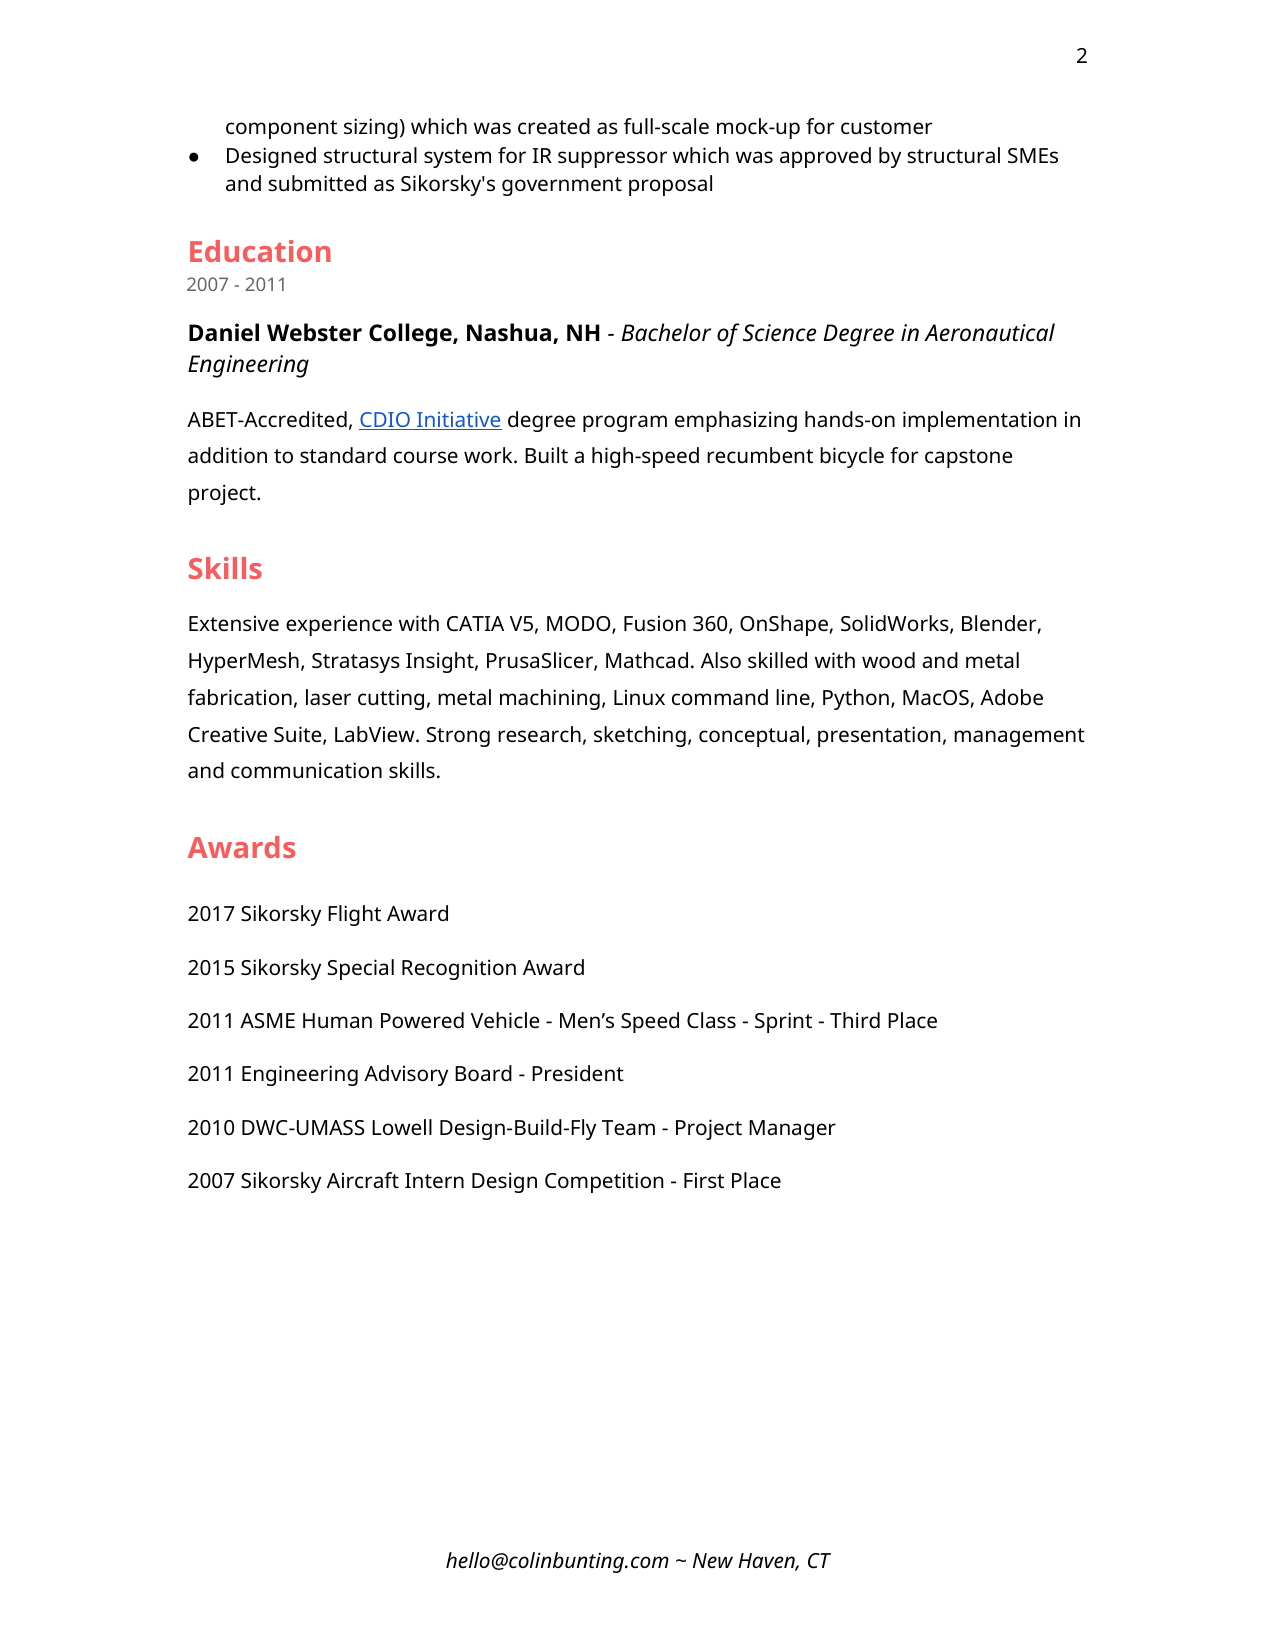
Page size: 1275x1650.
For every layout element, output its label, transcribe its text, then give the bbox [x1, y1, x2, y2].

list component sizing) which was created as full-scale mock-up for customer [187, 112, 1087, 141]
text 2011 ASME Human Powered Vehicle - Men’s Speed Class - Sprint - Third Place [187, 1006, 1087, 1034]
text ABET-Accredited, CDIO Initiative degree program emphasizing hands-on implementation in addition to standard course work. Built a high-speed recumbent bicycle for capstone project. [187, 405, 1087, 507]
text 2007 Sikorsky Aircraft Intern Design Competition - First Place [187, 1166, 1087, 1195]
list Designed structural system for IR suppressor which was approved by structural SMEs and submitted as Sikorsky's government proposal [187, 141, 1087, 198]
subtitle Daniel Webster College, Nashua, NH - Bachelor of Science Degree in Aeronautical Engineering [187, 317, 1087, 380]
subtitle 2007 - 2011 [186, 271, 1091, 296]
subtitle Skills [187, 549, 1091, 588]
subtitle Awards [187, 827, 1091, 867]
text 2015 Sikorsky Special Recognition Award [187, 953, 1087, 981]
subtitle Education [187, 231, 1091, 271]
text Extensive experience with CATIA V5, MODO, Fusion 360, OnShape, SolidWorks, Blender, HyperMesh, Stratasys Insight, PrusaSlicer, Mathcad. Also skilled with wood and metal fabrication, laser cutting, metal machining, Linux command line, Python, MacOS, Adobe Creative Suite, LabView. Strong research, sketching, conceptual, presentation, management and communication skills. [187, 609, 1087, 785]
text 2010 DWC-UMASS Lowell Design-Build-Fly Team - Project Manager [187, 1113, 1087, 1141]
text 2017 Sikorsky Flight Award [187, 899, 1087, 928]
text 2011 Engineering Advisory Board - President [187, 1059, 1087, 1088]
